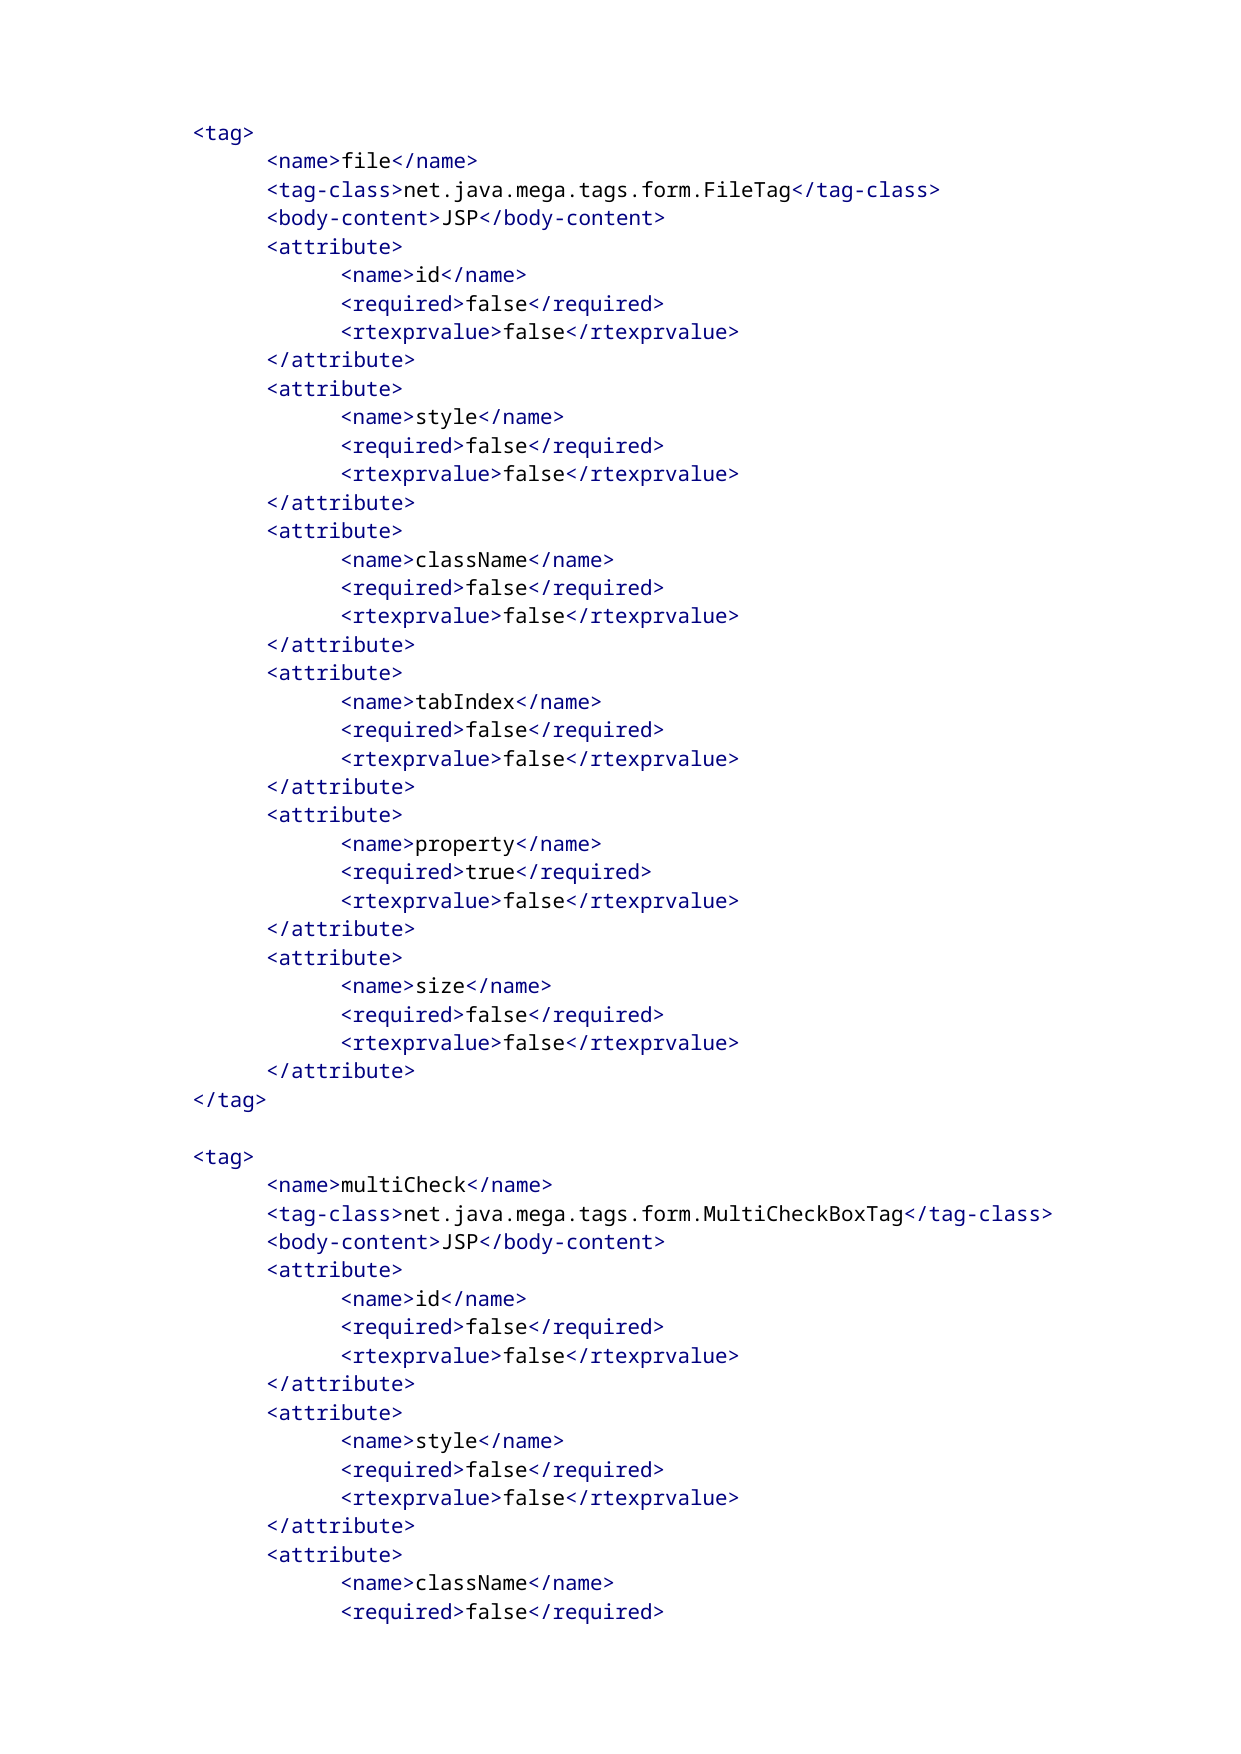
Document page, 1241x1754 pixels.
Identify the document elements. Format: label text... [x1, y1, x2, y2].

text </attribute> [118, 1512, 1122, 1540]
text </attribute> [118, 914, 1122, 943]
text </attribute> [118, 1057, 1122, 1085]
text <name>id</name> [118, 260, 1122, 289]
text <attribute> [118, 1256, 1122, 1284]
text </tag> [118, 1085, 1122, 1113]
text <required>false</required> [118, 1597, 1122, 1625]
text <attribute> [118, 516, 1122, 545]
text <rtexprvalue>false</rtexprvalue> [118, 602, 1122, 630]
text <required>false</required> [118, 431, 1122, 459]
text <name>file</name> [118, 147, 1122, 175]
text <required>false</required> [118, 715, 1122, 744]
text <required>false</required> [118, 1000, 1122, 1028]
text <attribute> [118, 374, 1122, 402]
text <name>className</name> [118, 545, 1122, 573]
text </attribute> [118, 772, 1122, 801]
text <rtexprvalue>false</rtexprvalue> [118, 1028, 1122, 1057]
text </attribute> [118, 1369, 1122, 1398]
text </attribute> [118, 346, 1122, 374]
text <rtexprvalue>false</rtexprvalue> [118, 744, 1122, 772]
text <body-content>JSP</body-content> [118, 1227, 1122, 1256]
text <tag> [118, 1142, 1122, 1170]
text <rtexprvalue>false</rtexprvalue> [118, 1483, 1122, 1512]
text <name>multiCheck</name> [118, 1170, 1122, 1199]
text <rtexprvalue>false</rtexprvalue> [118, 317, 1122, 346]
text <attribute> [118, 801, 1122, 829]
text <required>false</required> [118, 1455, 1122, 1483]
text <name>tabIndex</name> [118, 687, 1122, 715]
text <attribute> [118, 943, 1122, 971]
text <name>size</name> [118, 971, 1122, 1000]
text <tag-class>net.java.mega.tags.form.FileTag</tag-class> [118, 175, 1122, 203]
text <rtexprvalue>false</rtexprvalue> [118, 886, 1122, 914]
text <name>style</name> [118, 1426, 1122, 1455]
text <rtexprvalue>false</rtexprvalue> [118, 459, 1122, 488]
text <attribute> [118, 1398, 1122, 1426]
text <required>false</required> [118, 1312, 1122, 1341]
text </attribute> [118, 630, 1122, 658]
text <name>property</name> [118, 829, 1122, 857]
text <required>true</required> [118, 857, 1122, 886]
text <attribute> [118, 658, 1122, 687]
text <name>className</name> [118, 1568, 1122, 1597]
text <name>style</name> [118, 402, 1122, 431]
text <required>false</required> [118, 289, 1122, 317]
text <attribute> [118, 1540, 1122, 1568]
text <tag> [118, 118, 1122, 147]
text <body-content>JSP</body-content> [118, 203, 1122, 232]
text <tag-class>net.java.mega.tags.form.MultiCheckBoxTag</tag-class> [118, 1199, 1122, 1227]
text <required>false</required> [118, 573, 1122, 602]
text </attribute> [118, 488, 1122, 516]
text <rtexprvalue>false</rtexprvalue> [118, 1341, 1122, 1369]
text <attribute> [118, 232, 1122, 260]
text <name>id</name> [118, 1284, 1122, 1312]
